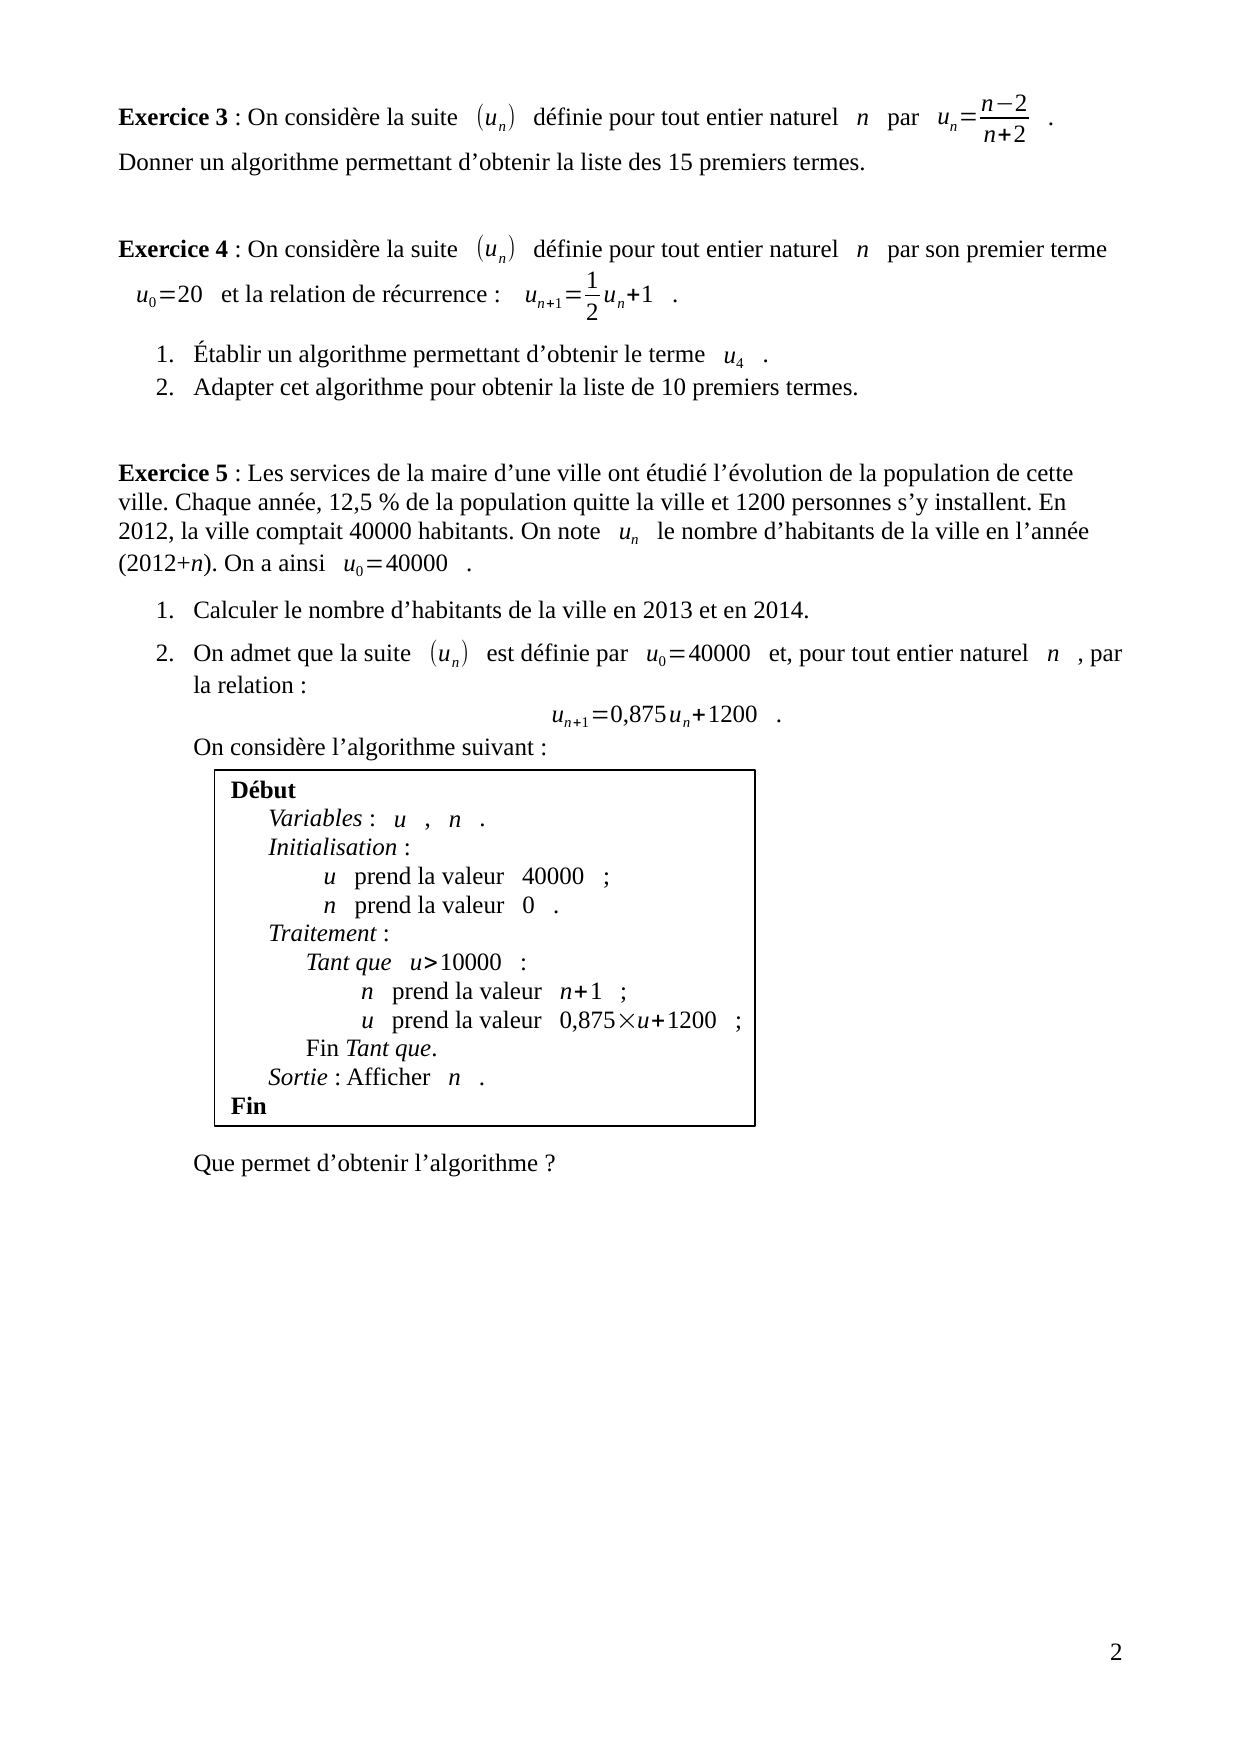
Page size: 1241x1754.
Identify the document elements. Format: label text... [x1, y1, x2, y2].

list [756, 803, 1122, 832]
list Variables :,. [231, 803, 754, 832]
list Fin Tant que. [268, 1033, 754, 1062]
list Tant que: [268, 947, 754, 976]
text Exercice 4 : On considère la suitedéfinie pour tout entier naturelpar son premier termeet la relation de récurrence : . [118, 234, 1122, 325]
list [756, 832, 1122, 861]
text Exercice 3 : On considère la suitedéfinie pour tout entier naturelpar. Donner un algorithme permettant d’obtenir la liste des 15 premiers termes. [118, 88, 1122, 176]
list On admet que la suiteest définie paret, pour tout entier naturel, par la relation : [156, 638, 1122, 699]
list [756, 918, 1122, 947]
list [756, 947, 1122, 976]
list Traitement : [231, 918, 754, 947]
list [756, 775, 1122, 803]
list Initialisation : [231, 832, 754, 861]
text Exercice 5 : Les services de la maire d’une ville ont étudié l’évolution de la population de cette ville. Chaque année, 12,5 % de la population quitte la ville et 1200 personnes s’y installent. En 2012, la ville comptait 40000 habitants. On notele nombre d’habitants de la ville en l’année (2012+n). On a ainsi. [118, 458, 1122, 581]
list [193, 1091, 214, 1120]
list [756, 890, 1122, 918]
list prend la valeur. [268, 890, 754, 918]
list Fin [215, 1091, 754, 1120]
list [756, 1033, 1122, 1062]
list Établir un algorithme permettant d’obtenir le terme. [156, 339, 1122, 372]
list [756, 861, 1122, 890]
list prend la valeur; [268, 861, 754, 890]
list prend la valeur; [306, 1005, 754, 1033]
list prend la valeur; [306, 976, 754, 1005]
list Sortie : Afficher. [231, 1062, 754, 1091]
list On considère l’algorithme suivant : [156, 732, 1122, 760]
list . [156, 699, 1122, 732]
list [756, 1091, 1122, 1120]
list Début [215, 775, 754, 803]
list [756, 976, 1122, 1005]
list Adapter cet algorithme pour obtenir la liste de 10 premiers termes. [156, 372, 1122, 401]
list Calculer le nombre d’habitants de la ville en 2013 et en 2014. [156, 595, 1122, 624]
list [193, 775, 214, 803]
list [756, 1005, 1122, 1033]
list Que permet d’obtenir l’algorithme ? [156, 1148, 1122, 1177]
list [756, 1062, 1122, 1091]
